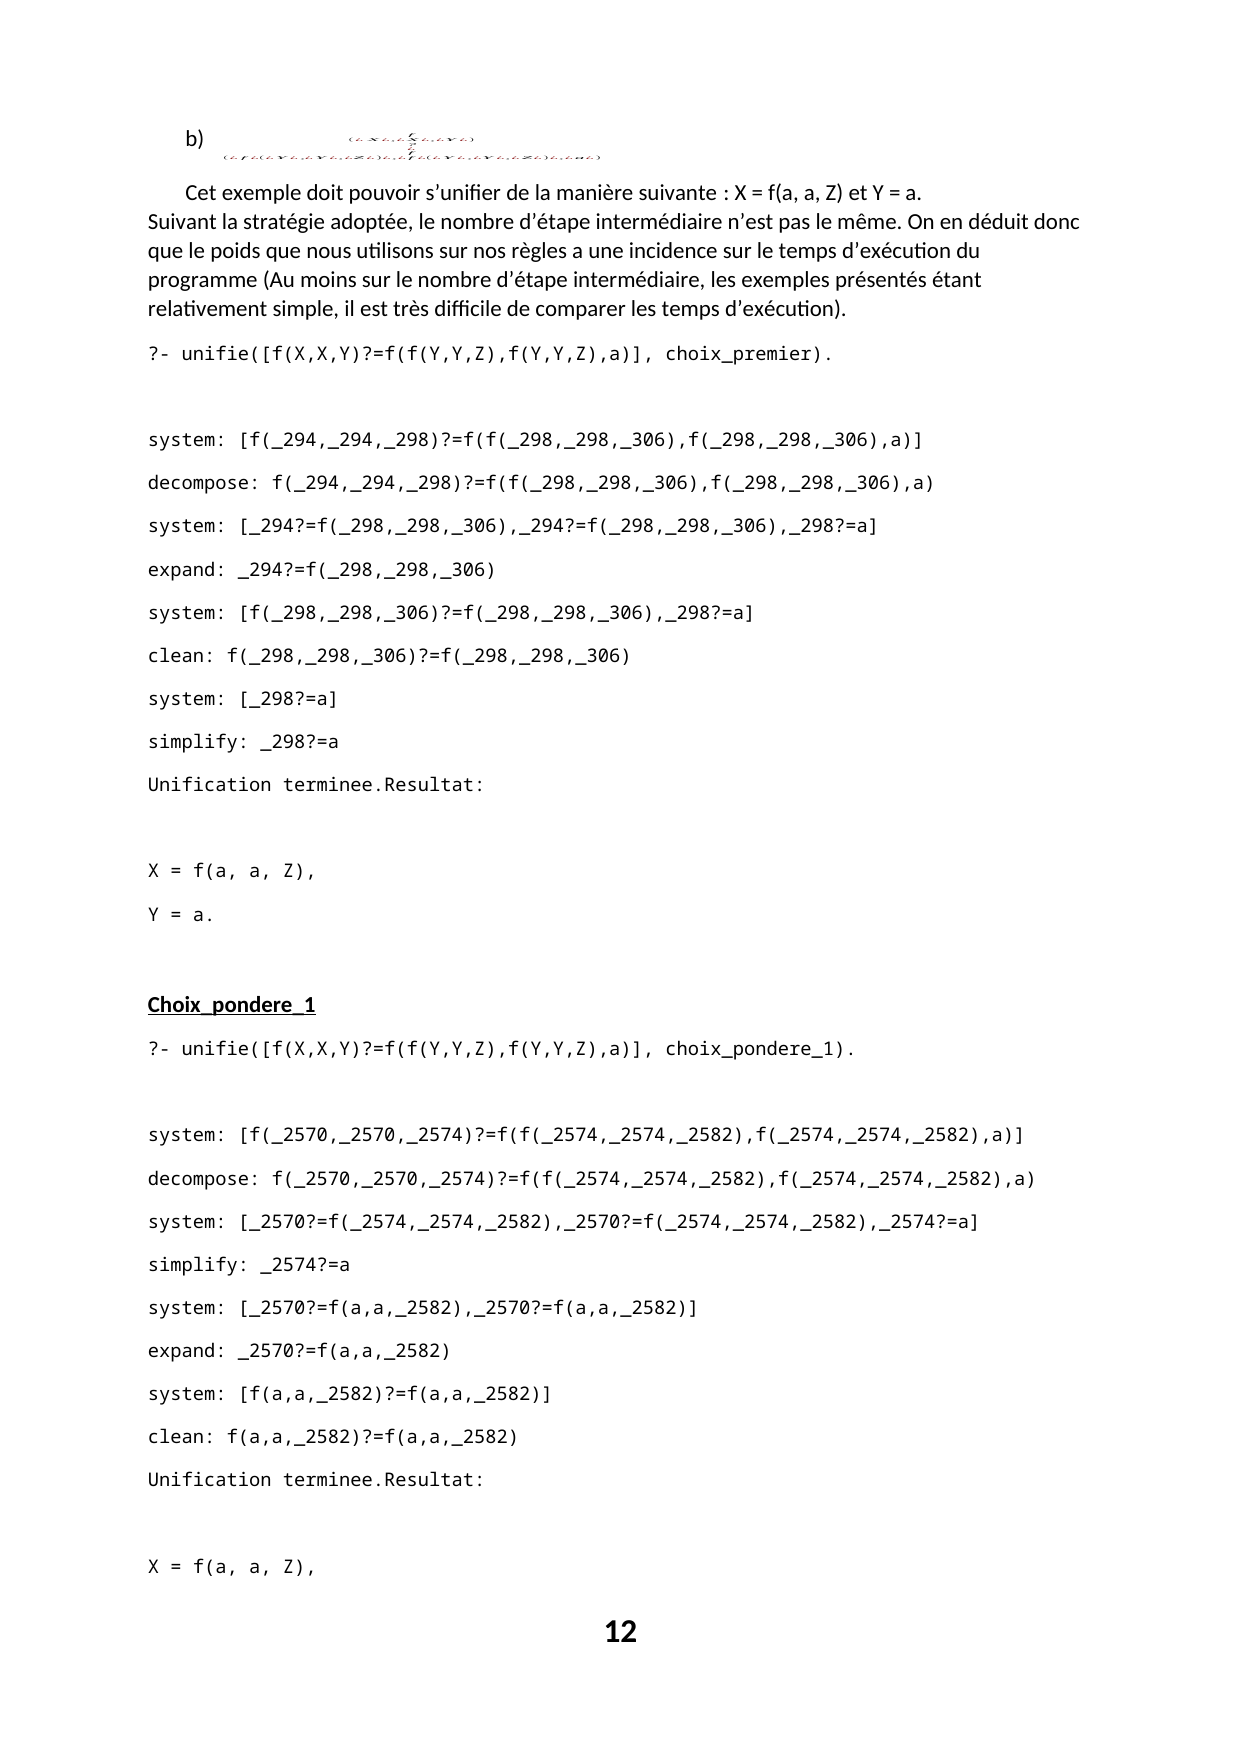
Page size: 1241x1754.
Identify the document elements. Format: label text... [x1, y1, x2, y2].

text Choix_pondere_1 [148, 990, 1093, 1018]
text expand: _2570?=f(a,a,_2582) [148, 1337, 1093, 1363]
text system: [_298?=a] [148, 685, 1093, 711]
text Unification terminee.Resultat: [148, 1467, 1093, 1492]
text decompose: f(_2570,_2570,_2574)?=f(f(_2574,_2574,_2582),f(_2574,_2574,_2582),a) [148, 1165, 1093, 1190]
text simplify: _2574?=a [148, 1251, 1093, 1277]
text system: [f(_2570,_2570,_2574)?=f(f(_2574,_2574,_2582),f(_2574,_2574,_2582),a)] [148, 1122, 1093, 1147]
text system: [_2570?=f(a,a,_2582),_2570?=f(a,a,_2582)] [148, 1294, 1093, 1320]
text X = f(a, a, Z), [148, 1553, 1093, 1578]
text Unification terminee.Resultat: [148, 771, 1093, 797]
text system: [f(_298,_298,_306)?=f(_298,_298,_306),_298?=a] [148, 599, 1093, 624]
text system: [_294?=f(_298,_298,_306),_294?=f(_298,_298,_306),_298?=a] [148, 513, 1093, 538]
text ?- unifie([f(X,X,Y)?=f(f(Y,Y,Z),f(Y,Y,Z),a)], choix_premier). [148, 340, 1093, 366]
text system: [_2570?=f(_2574,_2574,_2582),_2570?=f(_2574,_2574,_2582),_2574?=a] [148, 1208, 1093, 1233]
text system: [f(a,a,_2582)?=f(a,a,_2582)] [148, 1380, 1093, 1406]
text system: [f(_294,_294,_298)?=f(f(_298,_298,_306),f(_298,_298,_306),a)] [148, 426, 1093, 452]
text Cet exemple doit pouvoir s’unifier de la manière suivante : X = f(a, a, Z) et Y = a. Suivant la stratégie adoptée, le nombre d’étape intermédiaire n’est pas le même. On en déduit donc que le poids que nous utilisons sur nos règles a une incidence sur le temps d’exécution du programme (Au moins sur le nombre d’étape intermédiaire, les exemples présentés étant relativement simple, il est très difficile de comparer les temps d’exécution). [148, 178, 1093, 322]
text clean: f(a,a,_2582)?=f(a,a,_2582) [148, 1423, 1093, 1449]
text expand: _294?=f(_298,_298,_306) [148, 556, 1093, 581]
text X = f(a, a, Z), [148, 858, 1093, 883]
text simplify: _298?=a [148, 728, 1093, 754]
text clean: f(_298,_298,_306)?=f(_298,_298,_306) [148, 642, 1093, 668]
text decompose: f(_294,_294,_298)?=f(f(_298,_298,_306),f(_298,_298,_306),a) [148, 469, 1093, 495]
text Y = a. [148, 901, 1093, 926]
text ?- unifie([f(X,X,Y)?=f(f(Y,Y,Z),f(Y,Y,Z),a)], choix_pondere_1). [148, 1035, 1093, 1061]
